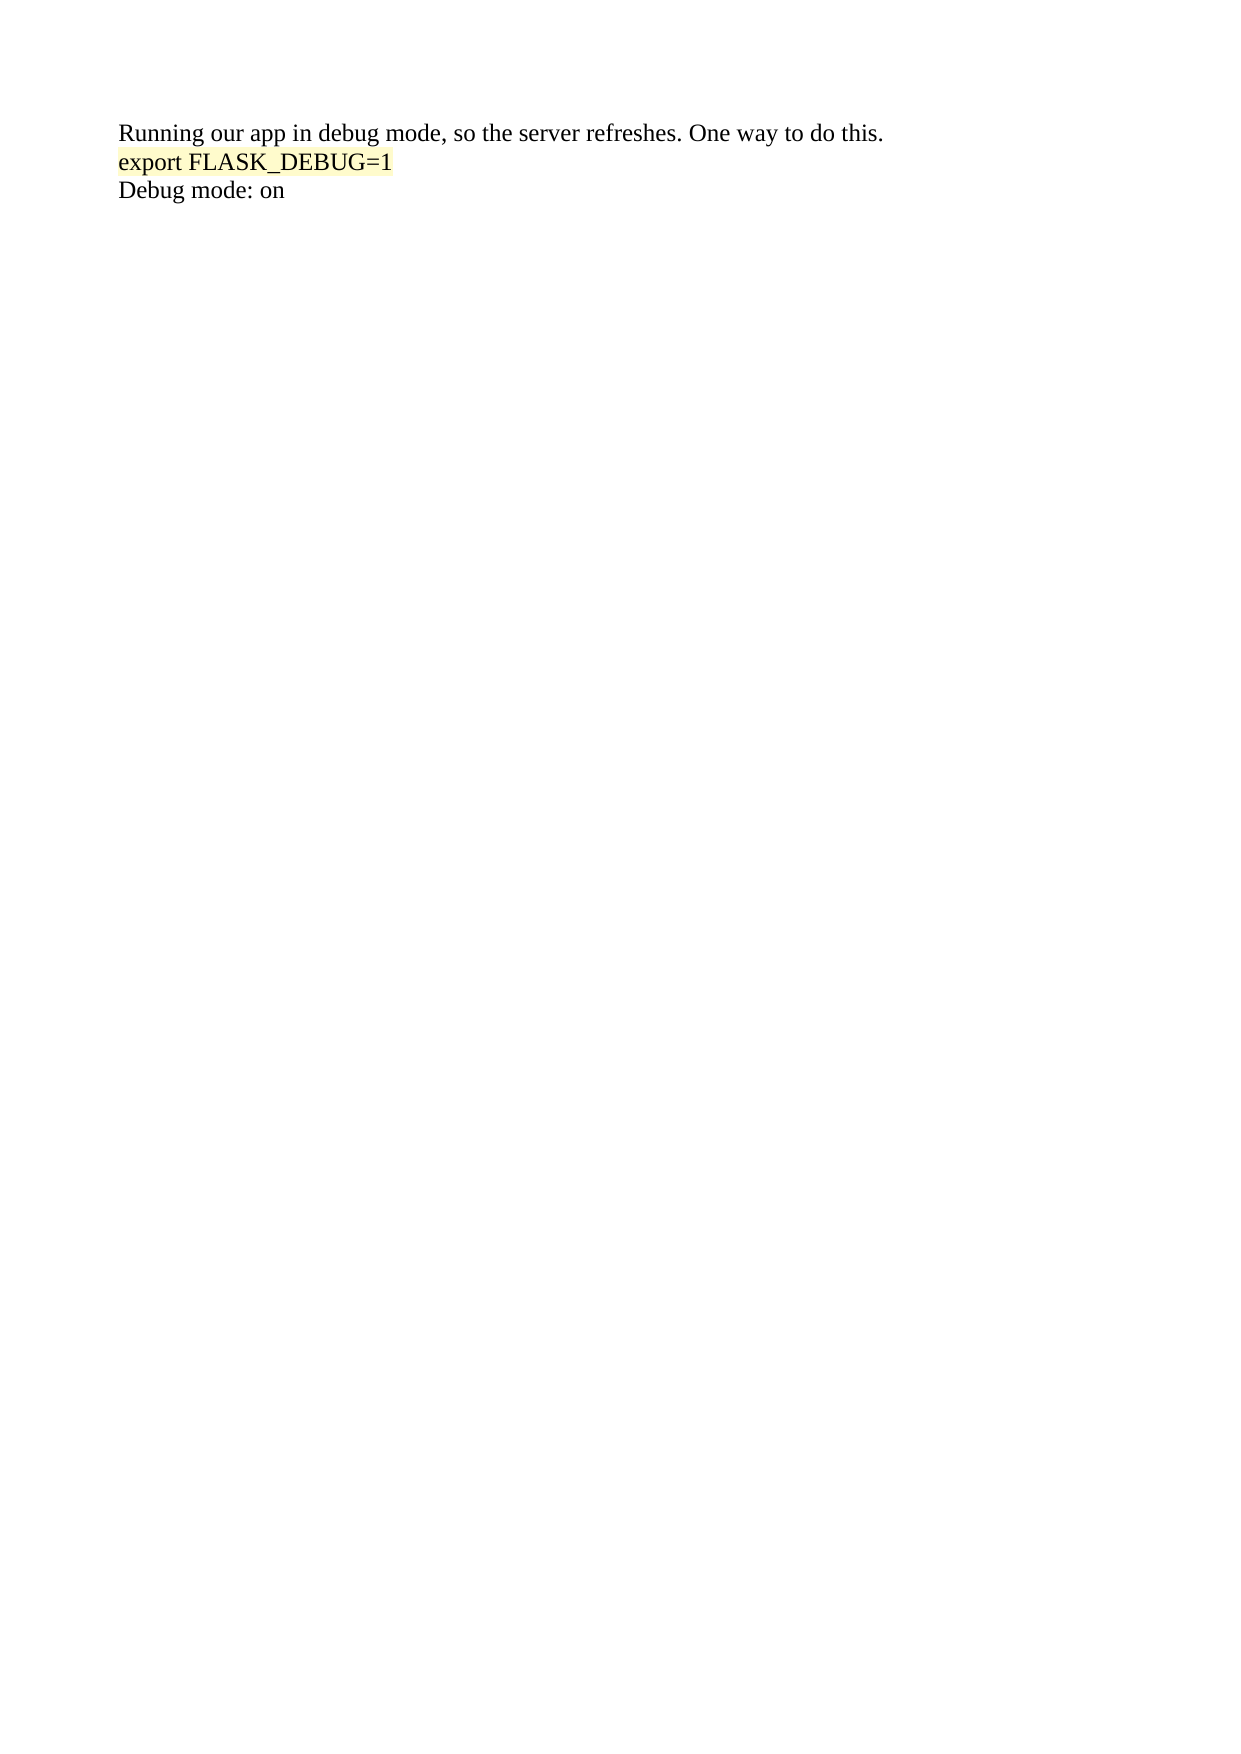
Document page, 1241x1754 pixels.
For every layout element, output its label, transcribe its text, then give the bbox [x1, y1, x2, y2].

text Debug mode: on [118, 176, 1122, 204]
text Running our app in debug mode, so the server refreshes. One way to do this. [118, 118, 1122, 147]
text export FLASK_DEBUG=1 [118, 147, 1122, 176]
